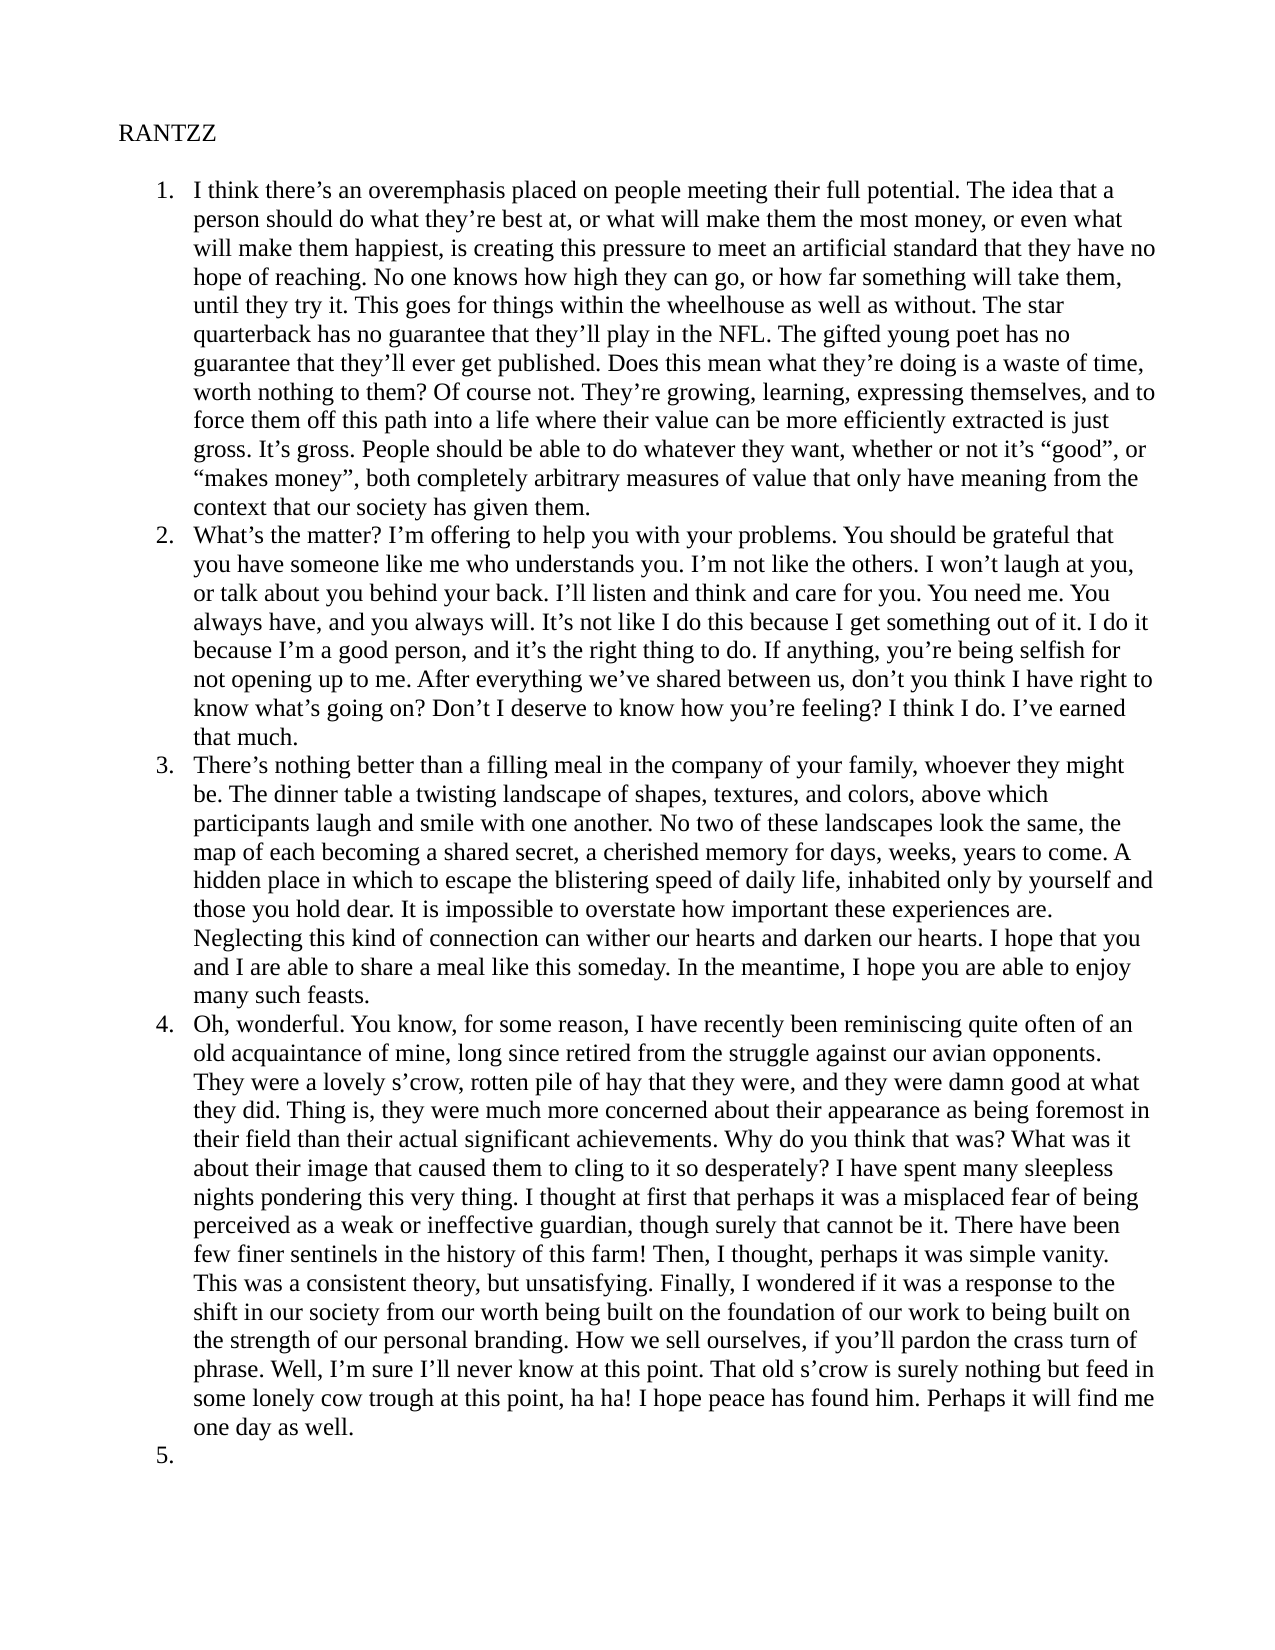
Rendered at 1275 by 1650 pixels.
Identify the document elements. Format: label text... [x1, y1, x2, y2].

list There’s nothing better than a filling meal in the company of your family, whoever they might be. The dinner table a twisting landscape of shapes, textures, and colors, above which participants laugh and smile with one another. No two of these landscapes look the same, the map of each becoming a shared secret, a cherished memory for days, weeks, years to come. A hidden place in which to escape the blistering speed of daily life, inhabited only by yourself and those you hold dear. It is impossible to overstate how important these experiences are. Neglecting this kind of connection can wither our hearts and darken our hearts. I hope that you and I are able to share a meal like this someday. In the meantime, I hope you are able to enjoy many such feasts. [156, 751, 1157, 1009]
list Oh, wonderful. You know, for some reason, I have recently been reminiscing quite often of an old acquaintance of mine, long since retired from the struggle against our avian opponents. They were a lovely s’crow, rotten pile of hay that they were, and they were damn good at what they did. Thing is, they were much more concerned about their appearance as being foremost in their field than their actual significant achievements. Why do you think that was? What was it about their image that caused them to cling to it so desperately? I have spent many sleepless nights pondering this very thing. I thought at first that perhaps it was a misplaced fear of being perceived as a weak or ineffective guardian, though surely that cannot be it. There have been few finer sentinels in the history of this farm! Then, I thought, perhaps it was simple vanity. This was a consistent theory, but unsatisfying. Finally, I wondered if it was a response to the shift in our society from our worth being built on the foundation of our work to being built on the strength of our personal branding. How we sell ourselves, if you’ll pardon the crass turn of phrase. Well, I’m sure I’ll never know at this point. That old s’crow is surely nothing but feed in some lonely cow trough at this point, ha ha! I hope peace has found him. Perhaps it will find me one day as well. [156, 1009, 1157, 1441]
list What’s the matter? I’m offering to help you with your problems. You should be grateful that you have someone like me who understands you. I’m not like the others. I won’t laugh at you, or talk about you behind your back. I’ll listen and think and care for you. You need me. You always have, and you always will. It’s not like I do this because I get something out of it. I do it because I’m a good person, and it’s the right thing to do. If anything, you’re being selfish for not opening up to me. After everything we’ve shared between us, don’t you think I have right to know what’s going on? Don’t I deserve to know how you’re feeling? I think I do. I’ve earned that much. [156, 521, 1157, 751]
list I think there’s an overemphasis placed on people meeting their full potential. The idea that a person should do what they’re best at, or what will make them the most money, or even what will make them happiest, is creating this pressure to meet an artificial standard that they have no hope of reaching. No one knows how high they can go, or how far something will take them, until they try it. This goes for things within the wheelhouse as well as without. The star quarterback has no guarantee that they’ll play in the NFL. The gifted young poet has no guarantee that they’ll ever get published. Does this mean what they’re doing is a waste of time, worth nothing to them? Of course not. They’re growing, learning, expressing themselves, and to force them off this path into a life where their value can be more efficiently extracted is just gross. It’s gross. People should be able to do whatever they want, whether or not it’s “good”, or “makes money”, both completely arbitrary measures of value that only have meaning from the context that our society has given them. [156, 176, 1157, 521]
text RANTZZ [118, 118, 1157, 147]
